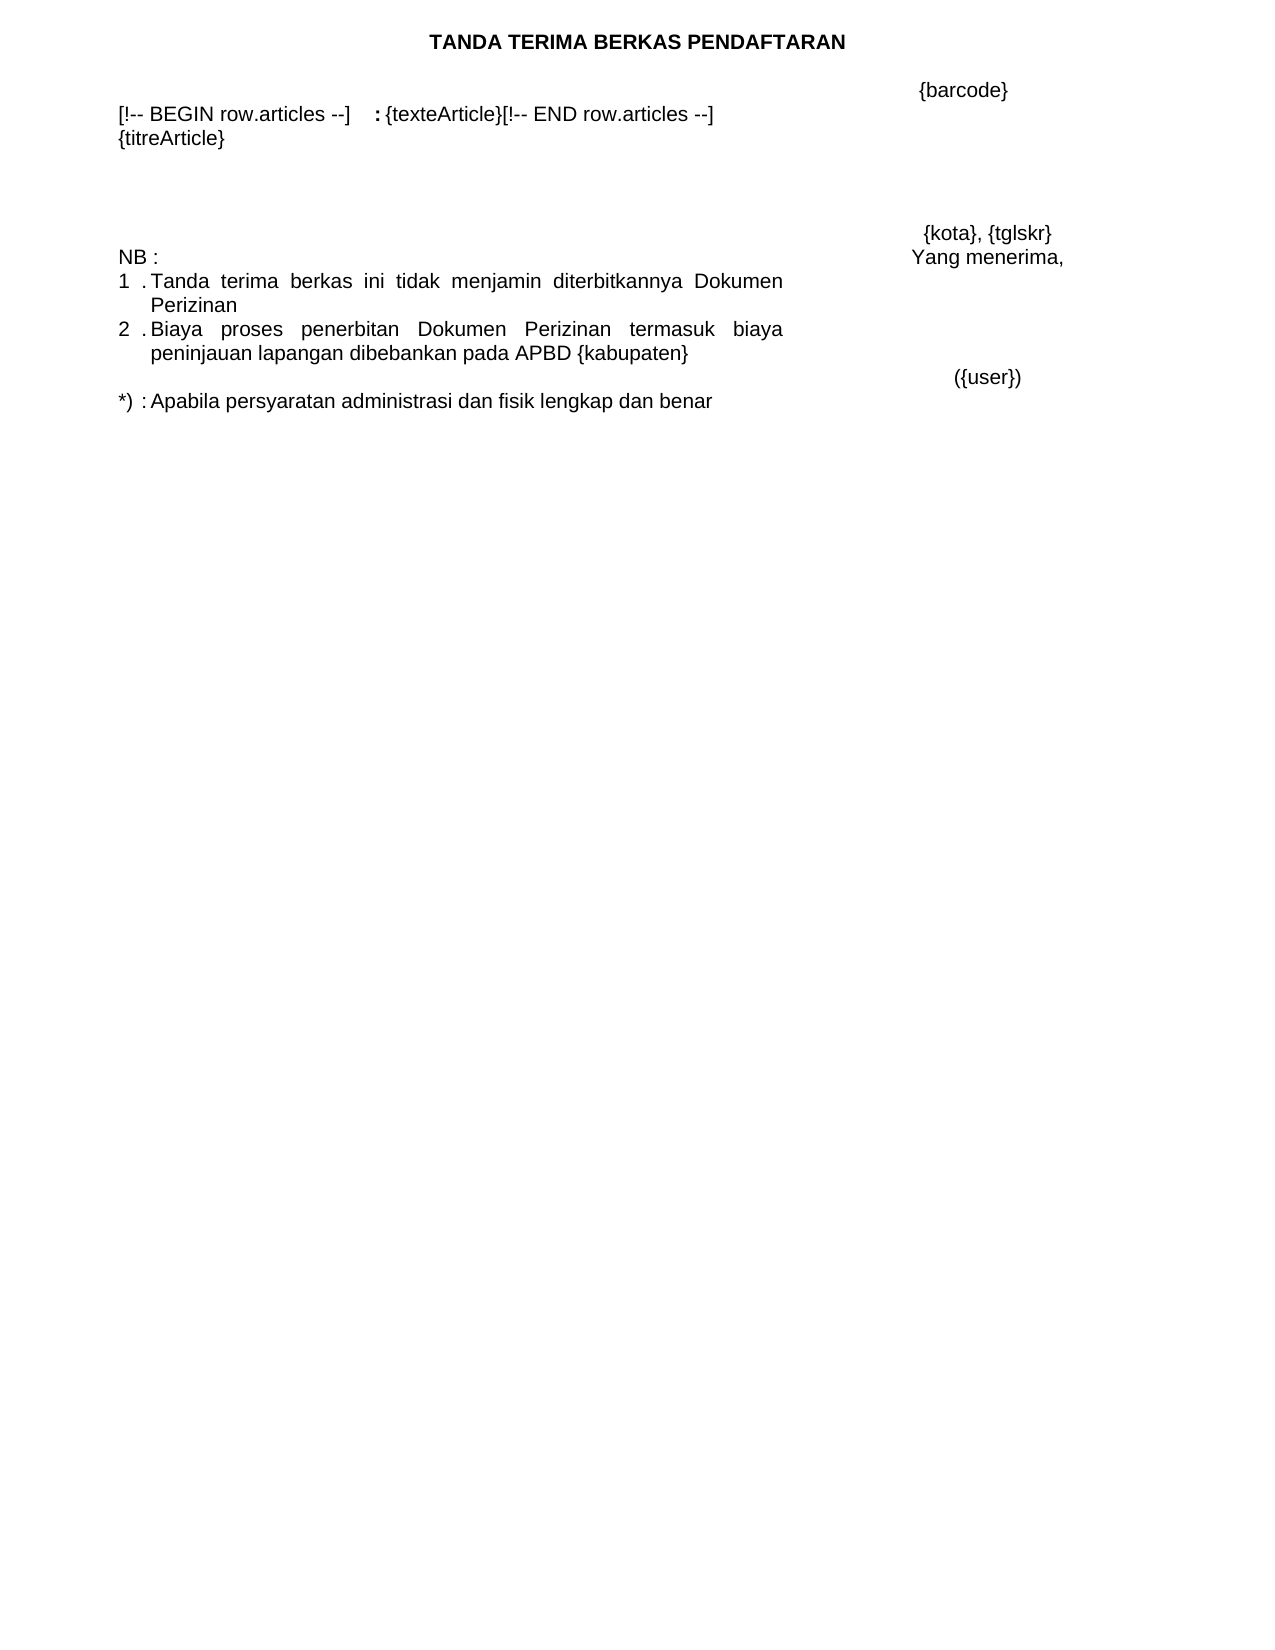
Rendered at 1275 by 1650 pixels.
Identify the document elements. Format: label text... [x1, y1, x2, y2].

table_cell [118, 365, 141, 389]
table_header NB : [118, 221, 783, 269]
table_header [118, 54, 374, 77]
table_cell [!-- BEGIN row.articles --]{titreArticle} [118, 101, 374, 149]
table_cell Apabila persyaratan administrasi dan fisik lengkap dan benar [150, 389, 783, 413]
table_cell Biaya proses penerbitan Dokumen Perizinan termasuk biaya peninjauan lapangan dibebankan pada APBD {kabupaten} [150, 317, 783, 365]
table_cell [118, 78, 769, 101]
table_cell [141, 365, 150, 389]
table_cell [150, 365, 783, 389]
table_header . [141, 269, 150, 317]
table_header [118, 413, 783, 437]
table_header [784, 221, 818, 437]
table_header [374, 54, 385, 77]
table_header [385, 54, 1157, 77]
table_header Tanda terima berkas ini tidak menjamin diterbitkannya Dokumen Perizinan [150, 269, 783, 317]
table_header 1 [118, 269, 141, 317]
table_cell . [141, 317, 150, 365]
table_cell : [374, 101, 385, 149]
table_header {kota}, {tglskr} Yang menerima, ({user}) [818, 221, 1157, 437]
table_cell *) [118, 389, 141, 413]
text TANDA TERIMA BERKAS PENDAFTARAN [118, 29, 1157, 53]
table_cell {barcode} [770, 78, 1157, 101]
table_cell {texteArticle}[!-- END row.articles --] [385, 101, 1157, 149]
table_cell : [141, 389, 150, 413]
table_cell 2 [118, 317, 141, 365]
